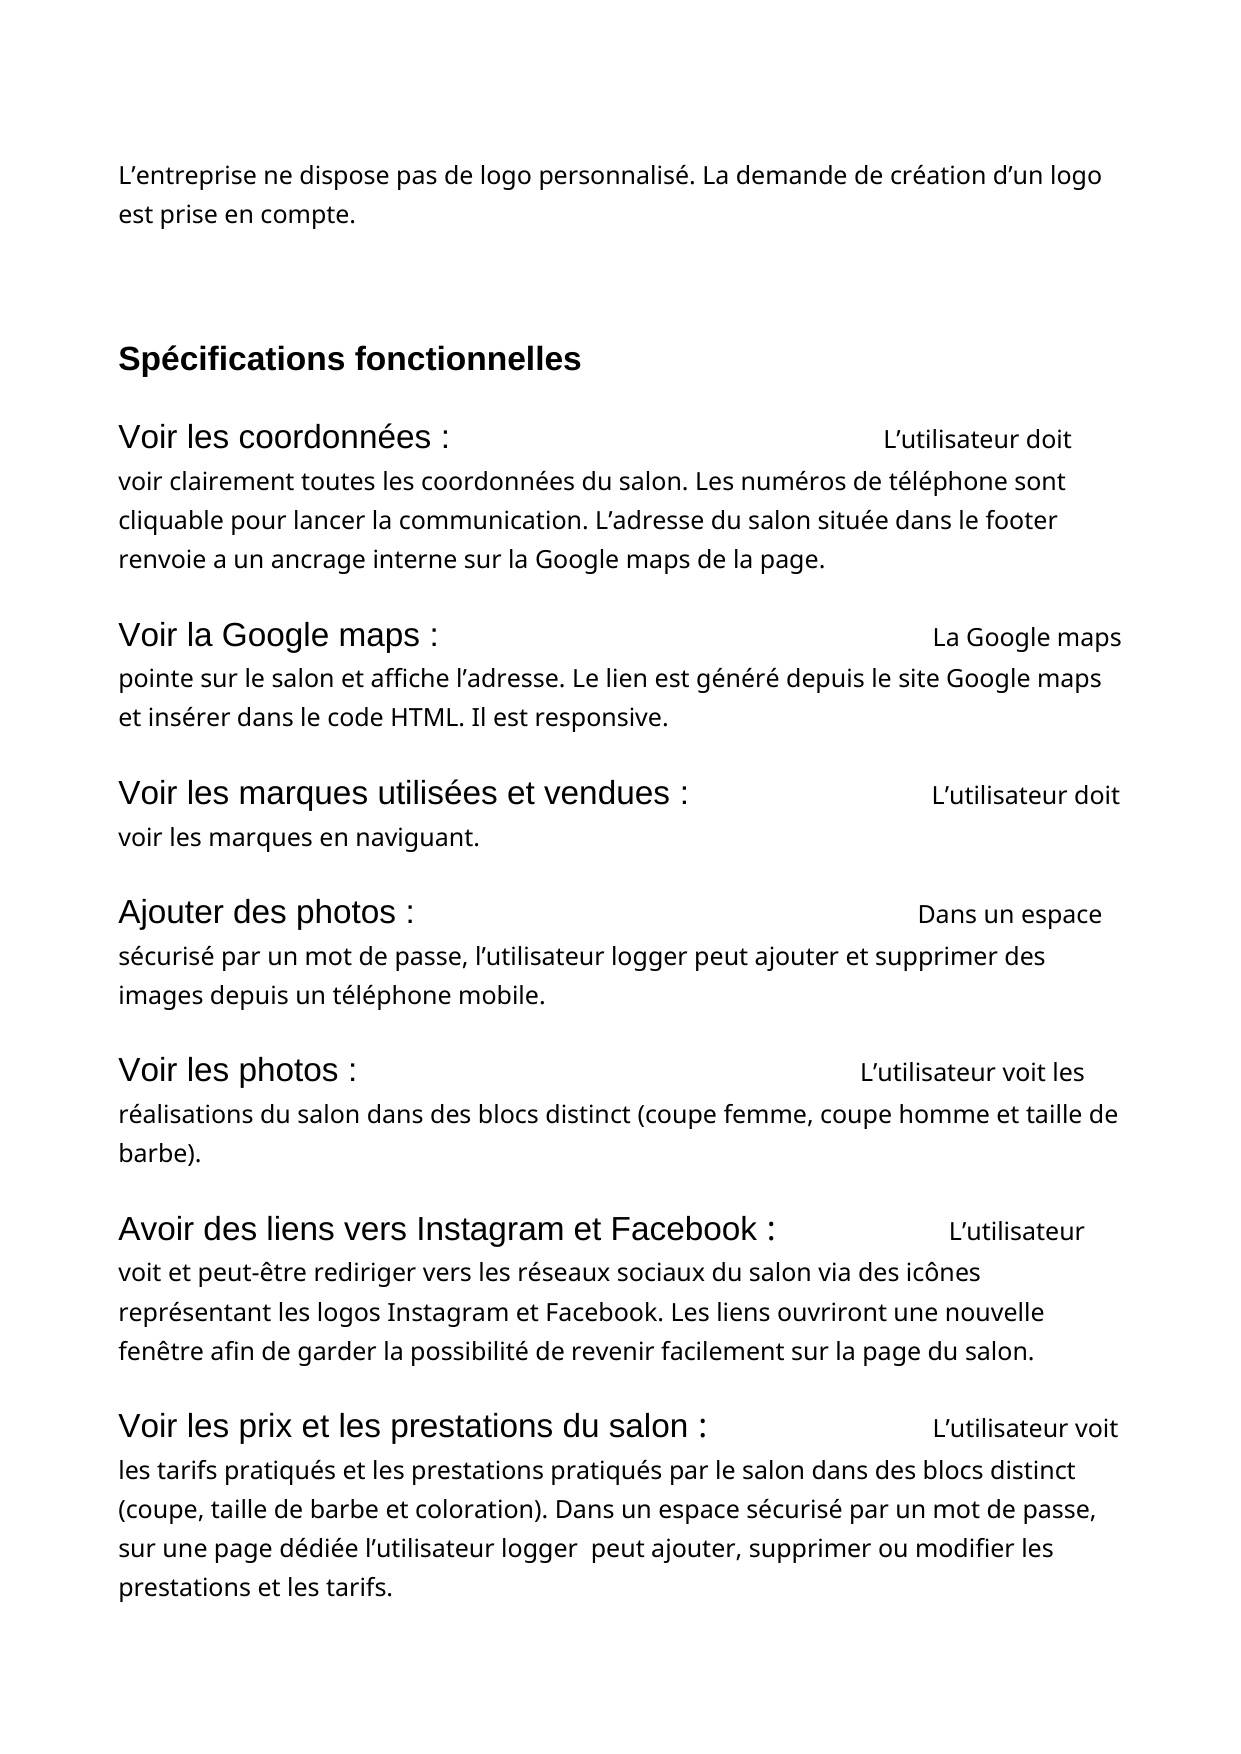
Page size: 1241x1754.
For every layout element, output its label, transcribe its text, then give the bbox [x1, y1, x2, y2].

text Ajouter des photos : Dans un espace sécurisé par un mot de passe, l’utilisateur logger peut ajouter et supprimer des images depuis un téléphone mobile. [118, 888, 1122, 1012]
text Voir les prix et les prestations du salon : L’utilisateur voit les tarifs pratiqués et les prestations pratiqués par le salon dans des blocs distinct (coupe, taille de barbe et coloration). Dans un espace sécurisé par un mot de passe, sur une page dédiée l’utilisateur logger peut ajouter, supprimer ou modifier les prestations et les tarifs. [118, 1402, 1122, 1604]
text Voir les coordonnées : L’utilisateur doit voir clairement toutes les coordonnées du salon. Les numéros de téléphone sont cliquable pour lancer la communication. L’adresse du salon située dans le footer renvoie a un ancrage interne sur la Google maps de la page. [118, 413, 1122, 576]
text Voir la Google maps : La Google maps pointe sur le salon et affiche l’adresse. Le lien est généré depuis le site Google maps et insérer dans le code HTML. Il est responsive. [118, 610, 1122, 734]
text Avoir des liens vers Instagram et Facebook : L’utilisateur voit et peut-être rediriger vers les réseaux sociaux du salon via des icônes représentant les logos Instagram et Facebook. Les liens ouvriront une nouvelle fenêtre afin de garder la possibilité de revenir facilement sur la page du salon. [118, 1204, 1122, 1367]
text Voir les marques utilisées et vendues : L’utilisateur doit voir les marques en naviguant. [118, 769, 1122, 853]
text Voir les photos : L’utilisateur voit les réalisations du salon dans des blocs distinct (coupe femme, coupe homme et taille de barbe). [118, 1046, 1122, 1170]
text L’entreprise ne dispose pas de logo personnalisé. La demande de création d’un logo est prise en compte. [118, 118, 1122, 231]
text Spécifications fonctionnelles [118, 339, 1122, 378]
